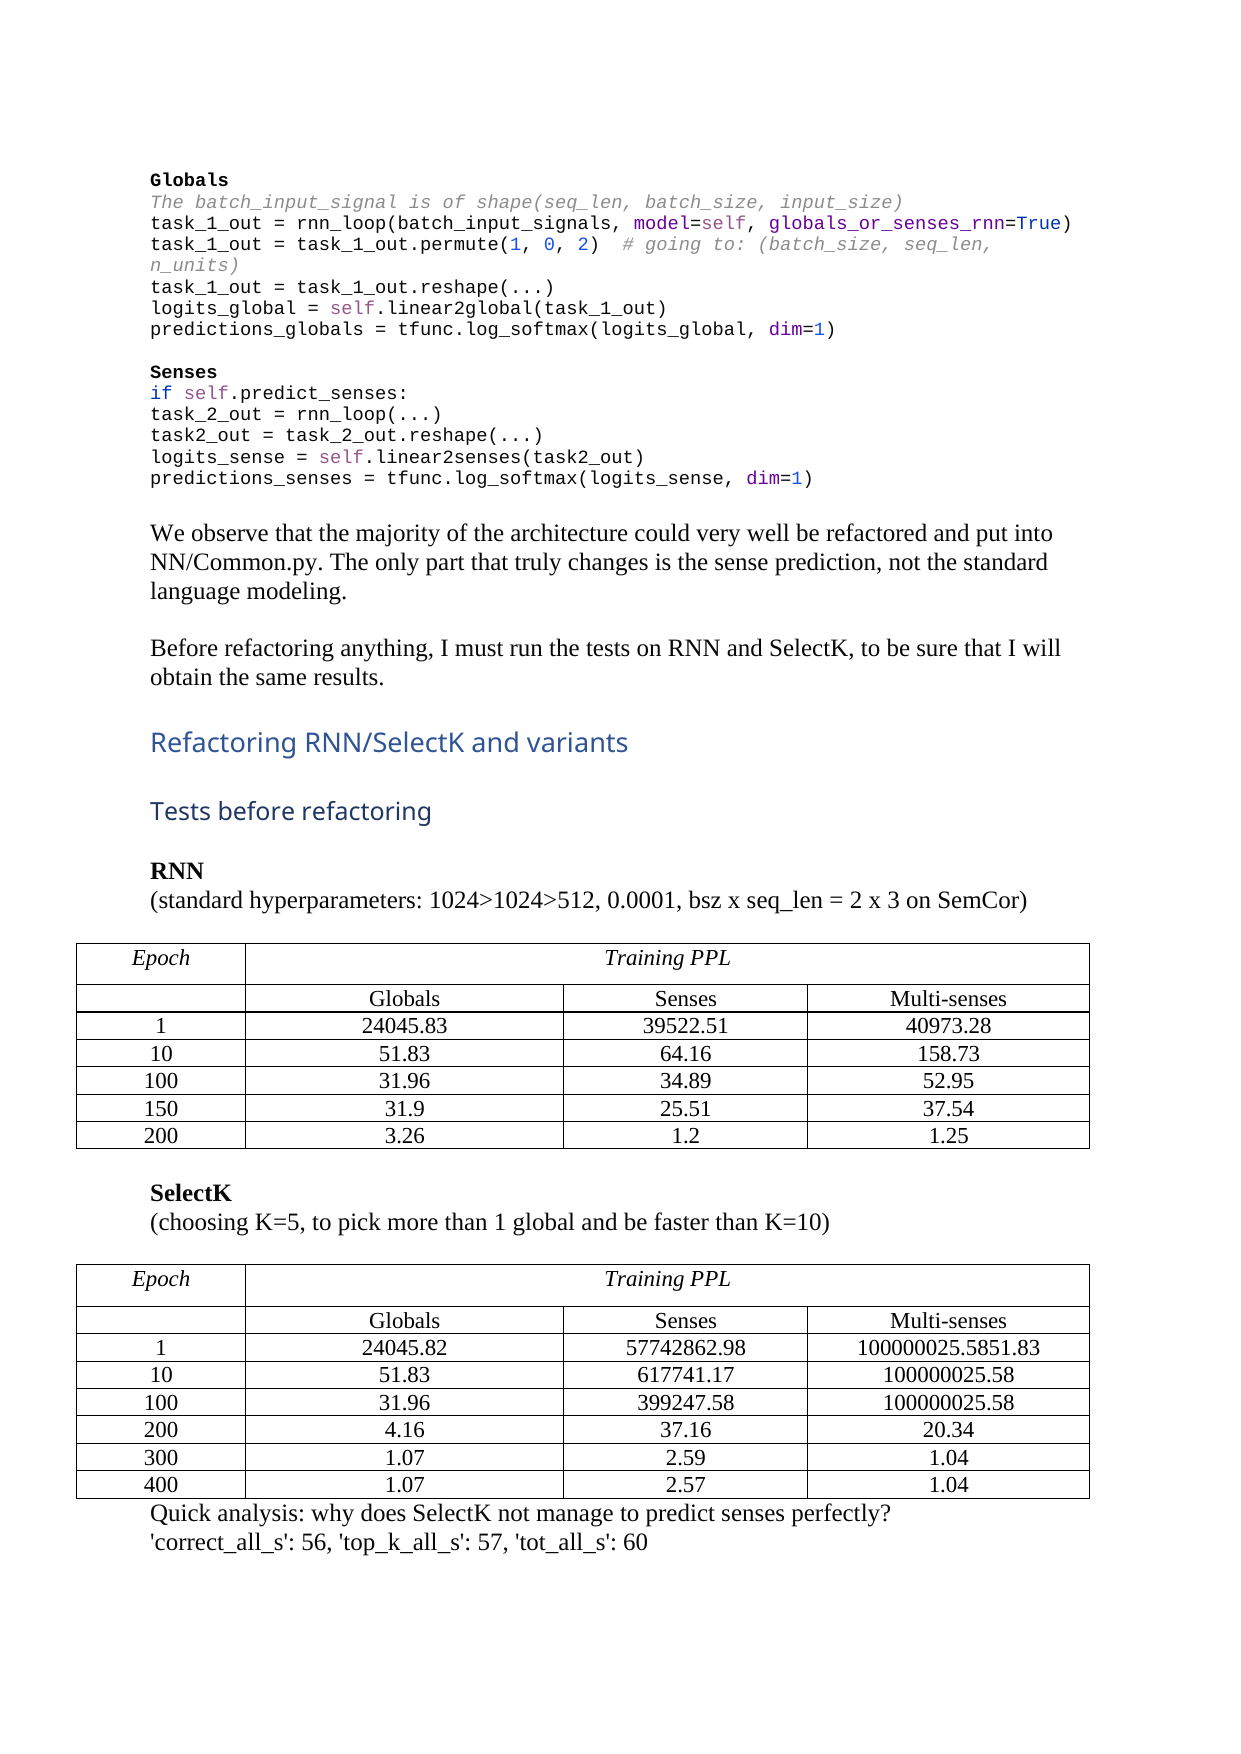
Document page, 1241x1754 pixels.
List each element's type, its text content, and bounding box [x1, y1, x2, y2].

text logits_global = self.linear2global(task_1_out) [150, 299, 1090, 320]
table_cell 200 [77, 1122, 245, 1148]
text (choosing K=5, to pick more than 1 global and be faster than K=10) [150, 1207, 1090, 1236]
text predictions_senses = tfunc.log_softmax(logits_sense, dim=1) [150, 469, 1090, 490]
table_cell 200 [77, 1416, 245, 1443]
table_cell 24045.83 [246, 1013, 563, 1039]
table_cell 1.07 [246, 1444, 563, 1470]
text task_2_out = rnn_loop(...) [150, 405, 1090, 426]
table_cell 100000025.58 [808, 1362, 1089, 1388]
text task_1_out = rnn_loop(batch_input_signals, model=self, globals_or_senses_rnn=True) [150, 214, 1090, 235]
table_cell 1.2 [564, 1122, 807, 1148]
text Quick analysis: why does SelectK not manage to predict senses perfectly? [150, 1499, 1090, 1527]
table_cell 31.9 [246, 1095, 563, 1121]
table_header Training PPL [246, 1265, 1089, 1306]
table_cell 37.54 [808, 1095, 1089, 1121]
table_cell 150 [77, 1095, 245, 1121]
text (standard hyperparameters: 1024>1024>512, 0.0001, bsz x seq_len = 2 x 3 on SemCor) [150, 885, 1090, 914]
subtitle Refactoring RNN/SelectK and variants [150, 724, 1090, 761]
table_cell 40973.28 [808, 1013, 1089, 1039]
table_cell 20.34 [808, 1416, 1089, 1443]
text 'correct_all_s': 56, 'top_k_all_s': 57, 'tot_all_s': 60 [150, 1527, 1090, 1556]
table_cell 57742862.98 [564, 1334, 807, 1361]
table_cell 1.04 [808, 1444, 1089, 1470]
table_cell 52.95 [808, 1067, 1089, 1093]
table_cell 399247.58 [564, 1389, 807, 1415]
table_header Training PPL [246, 944, 1089, 984]
table_cell Senses [564, 1307, 807, 1333]
table_cell 100000025.58 [808, 1389, 1089, 1415]
table_cell 34.89 [564, 1067, 807, 1093]
table_cell 400 [77, 1471, 245, 1497]
table_cell 37.16 [564, 1416, 807, 1443]
text task2_out = task_2_out.reshape(...) [150, 426, 1090, 447]
text Globals [150, 171, 1090, 192]
text Before refactoring anything, I must run the tests on RNN and SelectK, to be sure that I will obtain the same results. [150, 633, 1090, 691]
table_cell Multi-senses [808, 1307, 1089, 1333]
table_cell 1.07 [246, 1471, 563, 1497]
table_cell Globals [246, 1307, 563, 1333]
subtitle Tests before refactoring [150, 793, 1090, 828]
table_cell 100000025.5851.83 [808, 1334, 1089, 1361]
table_cell 10 [77, 1362, 245, 1388]
text RNN [150, 856, 1090, 885]
table_cell 51.83 [246, 1040, 563, 1066]
text task_1_out = task_1_out.permute(1, 0, 2) # going to: (batch_size, seq_len, n_units) [150, 235, 1090, 277]
table_header Epoch [77, 944, 245, 984]
table_cell 2.57 [564, 1471, 807, 1497]
text if self.predict_senses: [150, 384, 1090, 405]
text The batch_input_signal is of shape(seq_len, batch_size, input_size) [150, 192, 1090, 214]
table_cell [77, 985, 245, 1011]
table_cell 31.96 [246, 1389, 563, 1415]
table_cell 4.16 [246, 1416, 563, 1443]
table_cell 1 [77, 1334, 245, 1361]
text SelectK [150, 1178, 1090, 1207]
table_cell 24045.82 [246, 1334, 563, 1361]
table_cell 10 [77, 1040, 245, 1066]
table_cell [77, 1307, 245, 1333]
table_cell 51.83 [246, 1362, 563, 1388]
table_cell 2.59 [564, 1444, 807, 1470]
table_cell 1.25 [808, 1122, 1089, 1148]
table_cell 31.96 [246, 1067, 563, 1093]
table_cell 1 [77, 1013, 245, 1039]
text task_1_out = task_1_out.reshape(...) [150, 277, 1090, 299]
table_cell 300 [77, 1444, 245, 1470]
table_header Epoch [77, 1265, 245, 1306]
text logits_sense = self.linear2senses(task2_out) [150, 447, 1090, 469]
table_cell 1.04 [808, 1471, 1089, 1497]
text Senses [150, 362, 1090, 384]
table_cell Senses [564, 985, 807, 1011]
table_cell 100 [77, 1389, 245, 1415]
table_cell 158.73 [808, 1040, 1089, 1066]
table_cell 3.26 [246, 1122, 563, 1148]
table_cell 25.51 [564, 1095, 807, 1121]
text predictions_globals = tfunc.log_softmax(logits_global, dim=1) [150, 320, 1090, 341]
table_cell Globals [246, 985, 563, 1011]
table_cell 64.16 [564, 1040, 807, 1066]
text We observe that the majority of the architecture could very well be refactored and put into NN/Common.py. The only part that truly changes is the sense prediction, not the standard language modeling. [150, 518, 1090, 604]
table_cell 617741.17 [564, 1362, 807, 1388]
table_cell 39522.51 [564, 1013, 807, 1039]
table_cell Multi-senses [808, 985, 1089, 1011]
table_cell 100 [77, 1067, 245, 1093]
